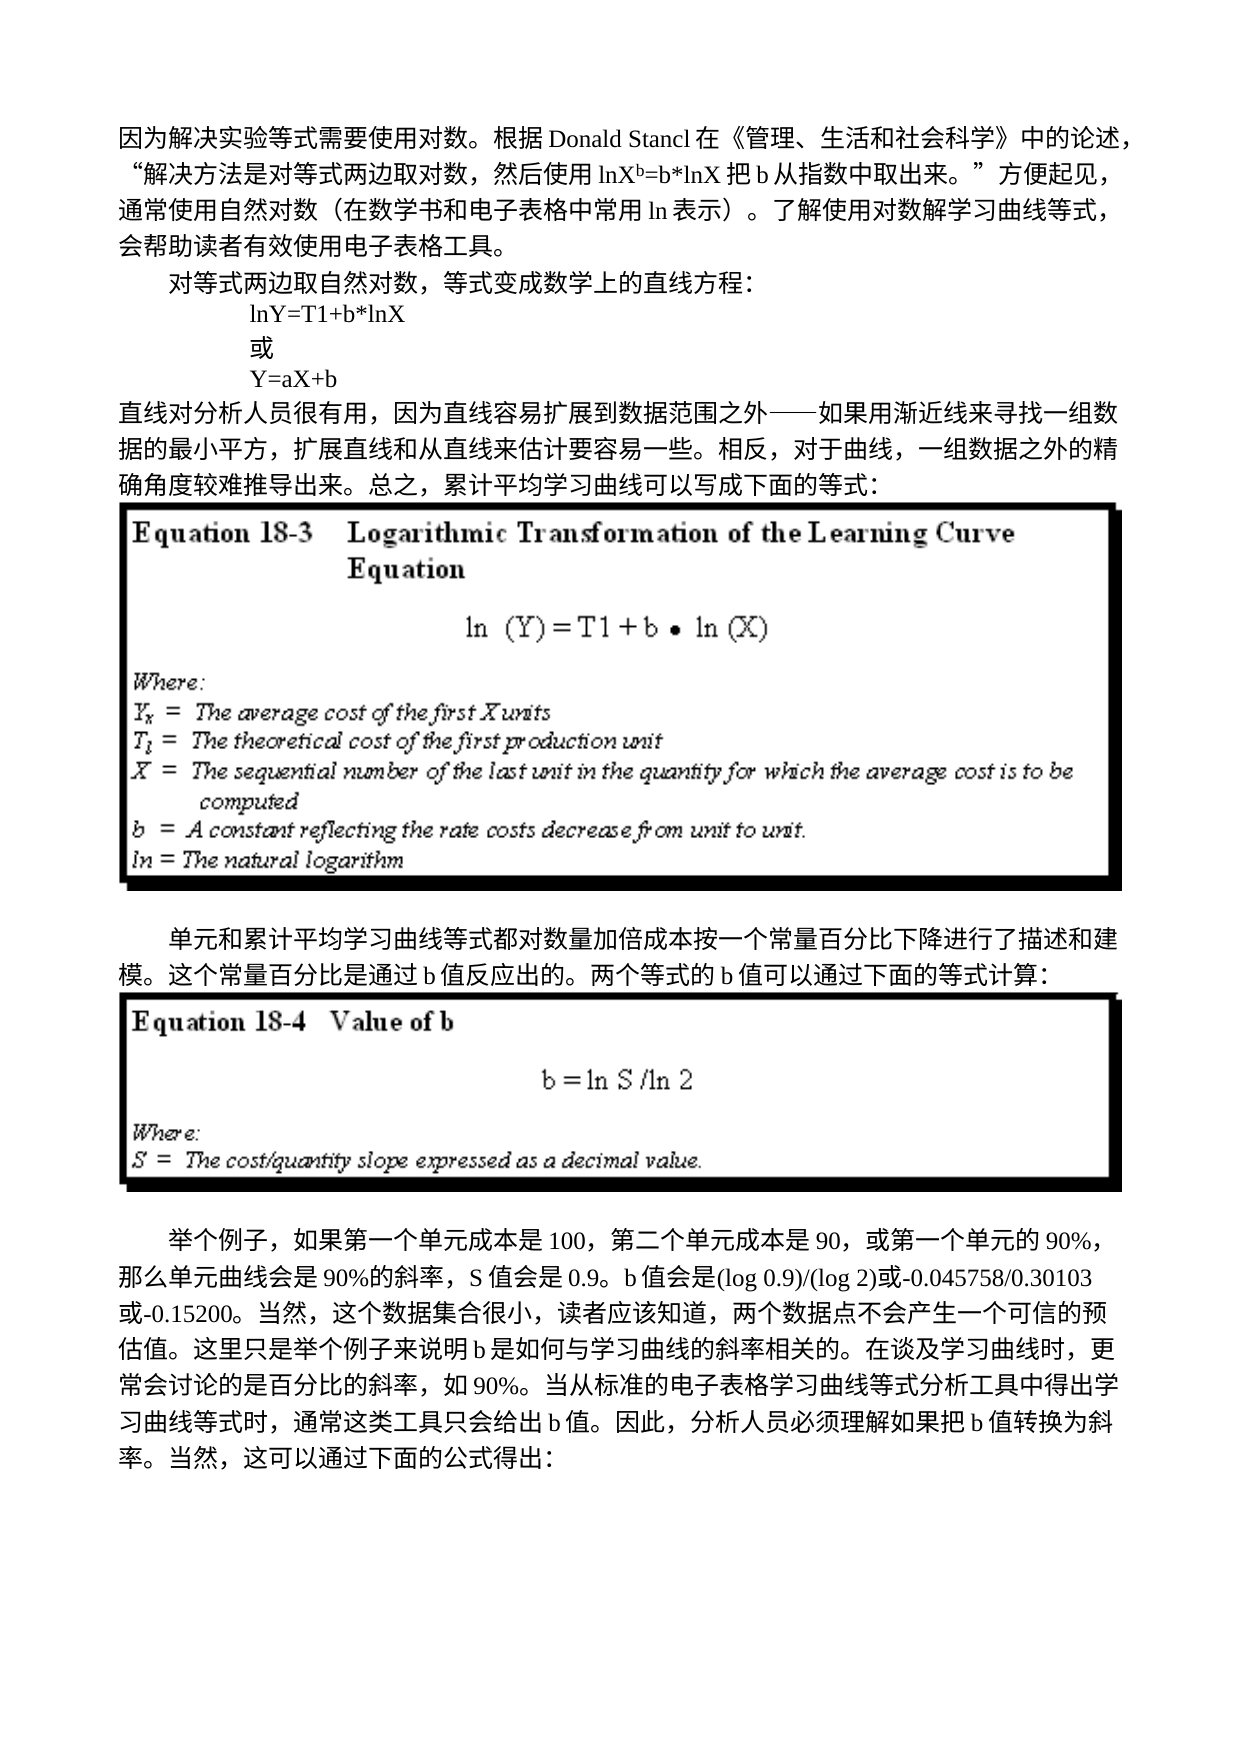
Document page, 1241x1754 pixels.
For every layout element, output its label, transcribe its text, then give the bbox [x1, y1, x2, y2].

text lnY=T1+b*lnX [249, 299, 1122, 328]
text Y=aX+b [249, 364, 1122, 393]
text 举个例子，如果第一个单元成本是100，第二个单元成本是90，或第一个单元的90%，那么单元曲线会是90%的斜率，S值会是0.9。b值会是(log 0.9)/(log 2)或-0.045758/0.30103或-0.15200。当然，这个数据集合很小，读者应该知道，两个数据点不会产生一个可信的预估值。这里只是举个例子来说明b是如何与学习曲线的斜率相关的。在谈及学习曲线时，更常会讨论的是百分比的斜率，如90%。当从标准的电子表格学习曲线等式分析工具中得出学习曲线等式时，通常这类工具只会给出b值。因此，分析人员必须理解如果把b值转换为斜率。当然，这可以通过下面的公式得出： [118, 1221, 1122, 1474]
text 在这两个学习曲线之间还有很重要的相似之处。两者都是实验功能。这是个重要信息，因为解决实验等式需要使用对数。根据Donald Stancl在《管理、生活和社会科学》中的论述，“解决方法是对等式两边取对数，然后使用lnXb=b*lnX把b从指数中取出来。”方便起见，通常使用自然对数（在数学书和电子表格中常用ln表示）。了解使用对数解学习曲线等式，会帮助读者有效使用电子表格工具。 [118, 118, 1122, 263]
picture [118, 991, 1122, 1192]
text 或 [249, 328, 1122, 364]
text 单元和累计平均学习曲线等式都对数量加倍成本按一个常量百分比下降进行了描述和建模。这个常量百分比是通过b值反应出的。两个等式的b值可以通过下面的等式计算： [118, 919, 1122, 991]
text 对等式两边取自然对数，等式变成数学上的直线方程： [118, 263, 1122, 299]
picture [118, 501, 1122, 891]
text 直线对分析人员很有用，因为直线容易扩展到数据范围之外——如果用渐近线来寻找一组数据的最小平方，扩展直线和从直线来估计要容易一些。相反，对于曲线，一组数据之外的精确角度较难推导出来。总之，累计平均学习曲线可以写成下面的等式： [118, 393, 1122, 501]
